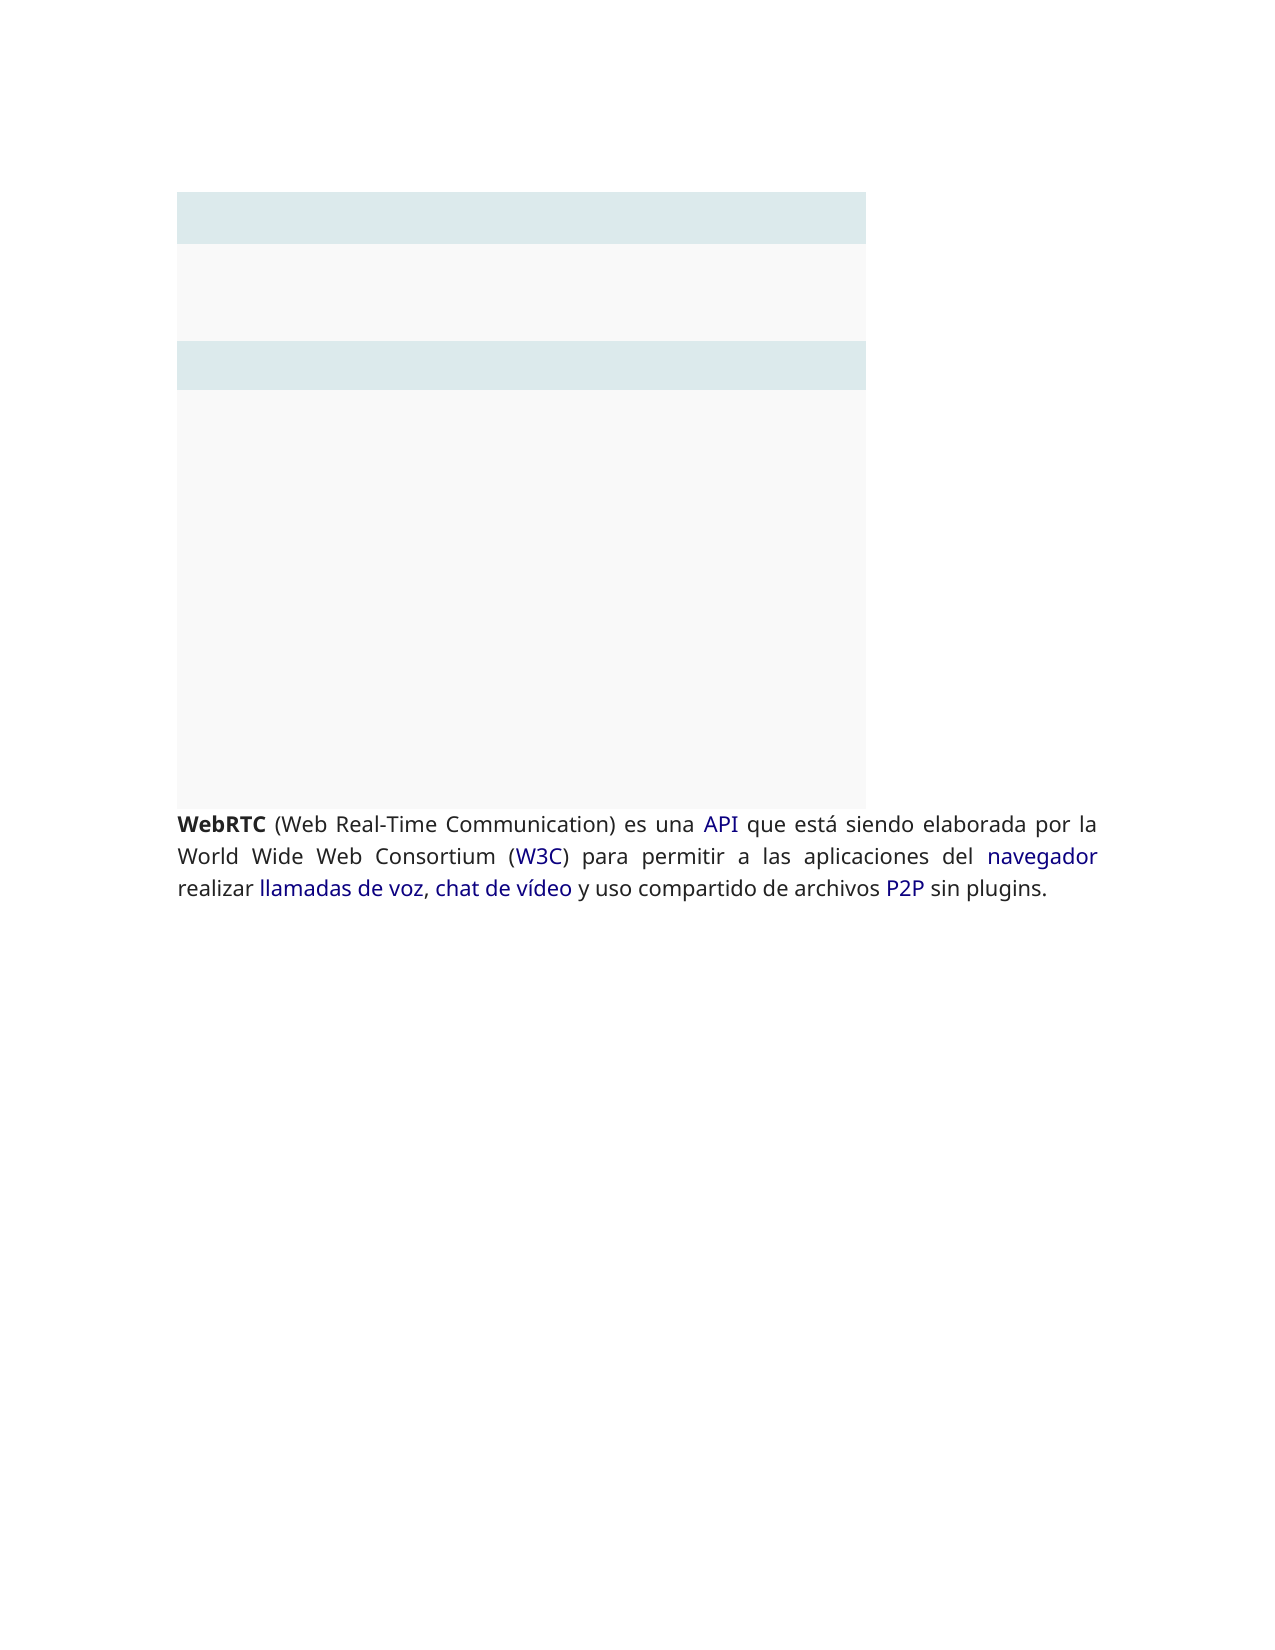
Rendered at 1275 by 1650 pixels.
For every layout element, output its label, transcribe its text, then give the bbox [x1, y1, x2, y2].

table_cell [177, 487, 574, 535]
table_cell [177, 293, 866, 341]
table_cell [177, 584, 574, 632]
table_cell [177, 390, 574, 438]
table_cell [574, 584, 866, 632]
table_cell [177, 341, 866, 390]
table_cell [574, 632, 866, 681]
table_cell [574, 681, 866, 729]
table_cell [574, 487, 866, 535]
table_cell [574, 390, 866, 438]
table_cell [177, 438, 574, 487]
table_cell [177, 535, 574, 584]
table_cell [177, 681, 574, 729]
table_cell [574, 438, 866, 487]
table_cell [177, 778, 866, 809]
table_cell [177, 245, 866, 293]
text WebRTC (Web Real-Time Communication) es una API que está siendo elaborada por la World Wide Web Consortium (W3C) para permitir a las aplicaciones del navegador realizar llamadas de voz, chat de vídeo y uso compartido de archivos P2P sin plugins. [177, 809, 1098, 903]
table_cell [177, 632, 574, 681]
table_cell [574, 535, 866, 584]
table_cell [574, 729, 866, 777]
table_cell [177, 729, 574, 777]
table_header [177, 192, 866, 244]
